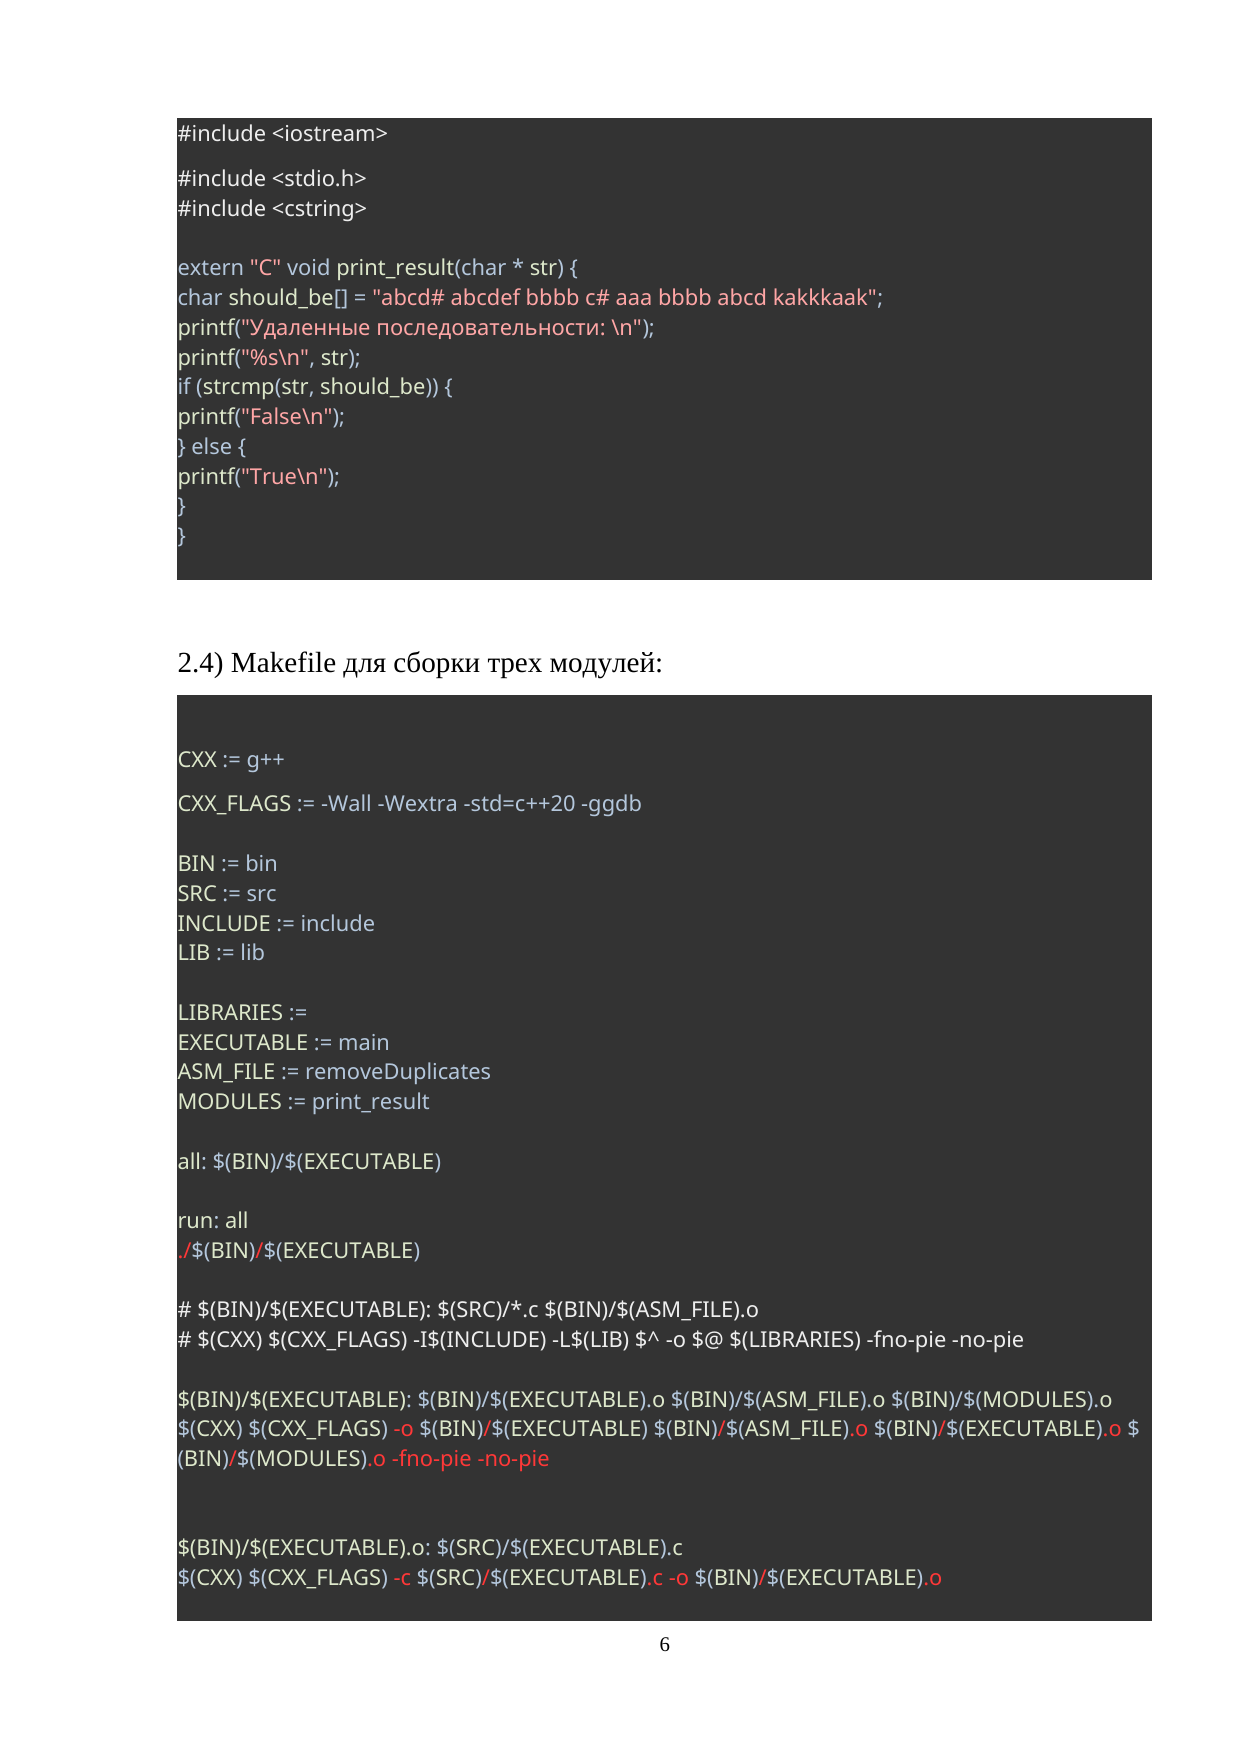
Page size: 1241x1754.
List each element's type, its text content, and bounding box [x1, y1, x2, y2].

text all: $(BIN)/$(EXECUTABLE) [177, 1146, 1152, 1175]
text if (strcmp(str, should_be)) { [177, 371, 1152, 401]
text MODULES := print_result [177, 1086, 1152, 1116]
text } else { [177, 431, 1152, 461]
text printf("True\n"); [177, 461, 1152, 490]
text # $(CXX) $(CXX_FLAGS) -I$(INCLUDE) -L$(LIB) $^ -o $@ $(LIBRARIES) -fno-pie -no-pie [177, 1324, 1152, 1354]
text #include <stdio.h> [177, 163, 1152, 193]
text #include <iostream> [177, 118, 1152, 148]
text } [177, 520, 1152, 550]
text } [177, 490, 1152, 520]
text $(CXX) $(CXX_FLAGS) -c $(SRC)/$(EXECUTABLE).c -o $(BIN)/$(EXECUTABLE).o [177, 1562, 1152, 1592]
text ASM_FILE := removeDuplicates [177, 1056, 1152, 1086]
text printf("Удаленные последовательности: \n"); [177, 312, 1152, 341]
text $(BIN)/$(EXECUTABLE): $(BIN)/$(EXECUTABLE).o $(BIN)/$(ASM_FILE).o $(BIN)/$(MODULES).o [177, 1384, 1152, 1413]
text BIN := bin [177, 848, 1152, 878]
text CXX := g++ [177, 695, 1152, 773]
text $(CXX) $(CXX_FLAGS) -o $(BIN)/$(EXECUTABLE) $(BIN)/$(ASM_FILE).o $(BIN)/$(EXECUTABLE).o $(BIN)/$(MODULES).o -fno-pie -no-pie [177, 1413, 1152, 1473]
text LIBRARIES := [177, 997, 1152, 1027]
text # $(BIN)/$(EXECUTABLE): $(SRC)/*.c $(BIN)/$(ASM_FILE).o [177, 1294, 1152, 1324]
text #include <cstring> [177, 193, 1152, 222]
text ./$(BIN)/$(EXECUTABLE) [177, 1235, 1152, 1265]
text printf("False\n"); [177, 401, 1152, 431]
text SRC := src [177, 878, 1152, 907]
text LIB := lib [177, 937, 1152, 967]
text $(BIN)/$(EXECUTABLE).o: $(SRC)/$(EXECUTABLE).c [177, 1532, 1152, 1562]
text printf("%s\n", str); [177, 341, 1152, 371]
text 2.4) Makefile для сборки трех модулей: [177, 645, 1152, 678]
text CXX_FLAGS := -Wall -Wextra -std=c++20 -ggdb [177, 788, 1152, 818]
text char should_be[] = "abcd# abcdef bbbb c# aaa bbbb abcd kakkkaak"; [177, 282, 1152, 312]
text extern "C" void print_result(char * str) { [177, 252, 1152, 282]
text EXECUTABLE := main [177, 1027, 1152, 1056]
text INCLUDE := include [177, 907, 1152, 937]
text run: all [177, 1205, 1152, 1235]
